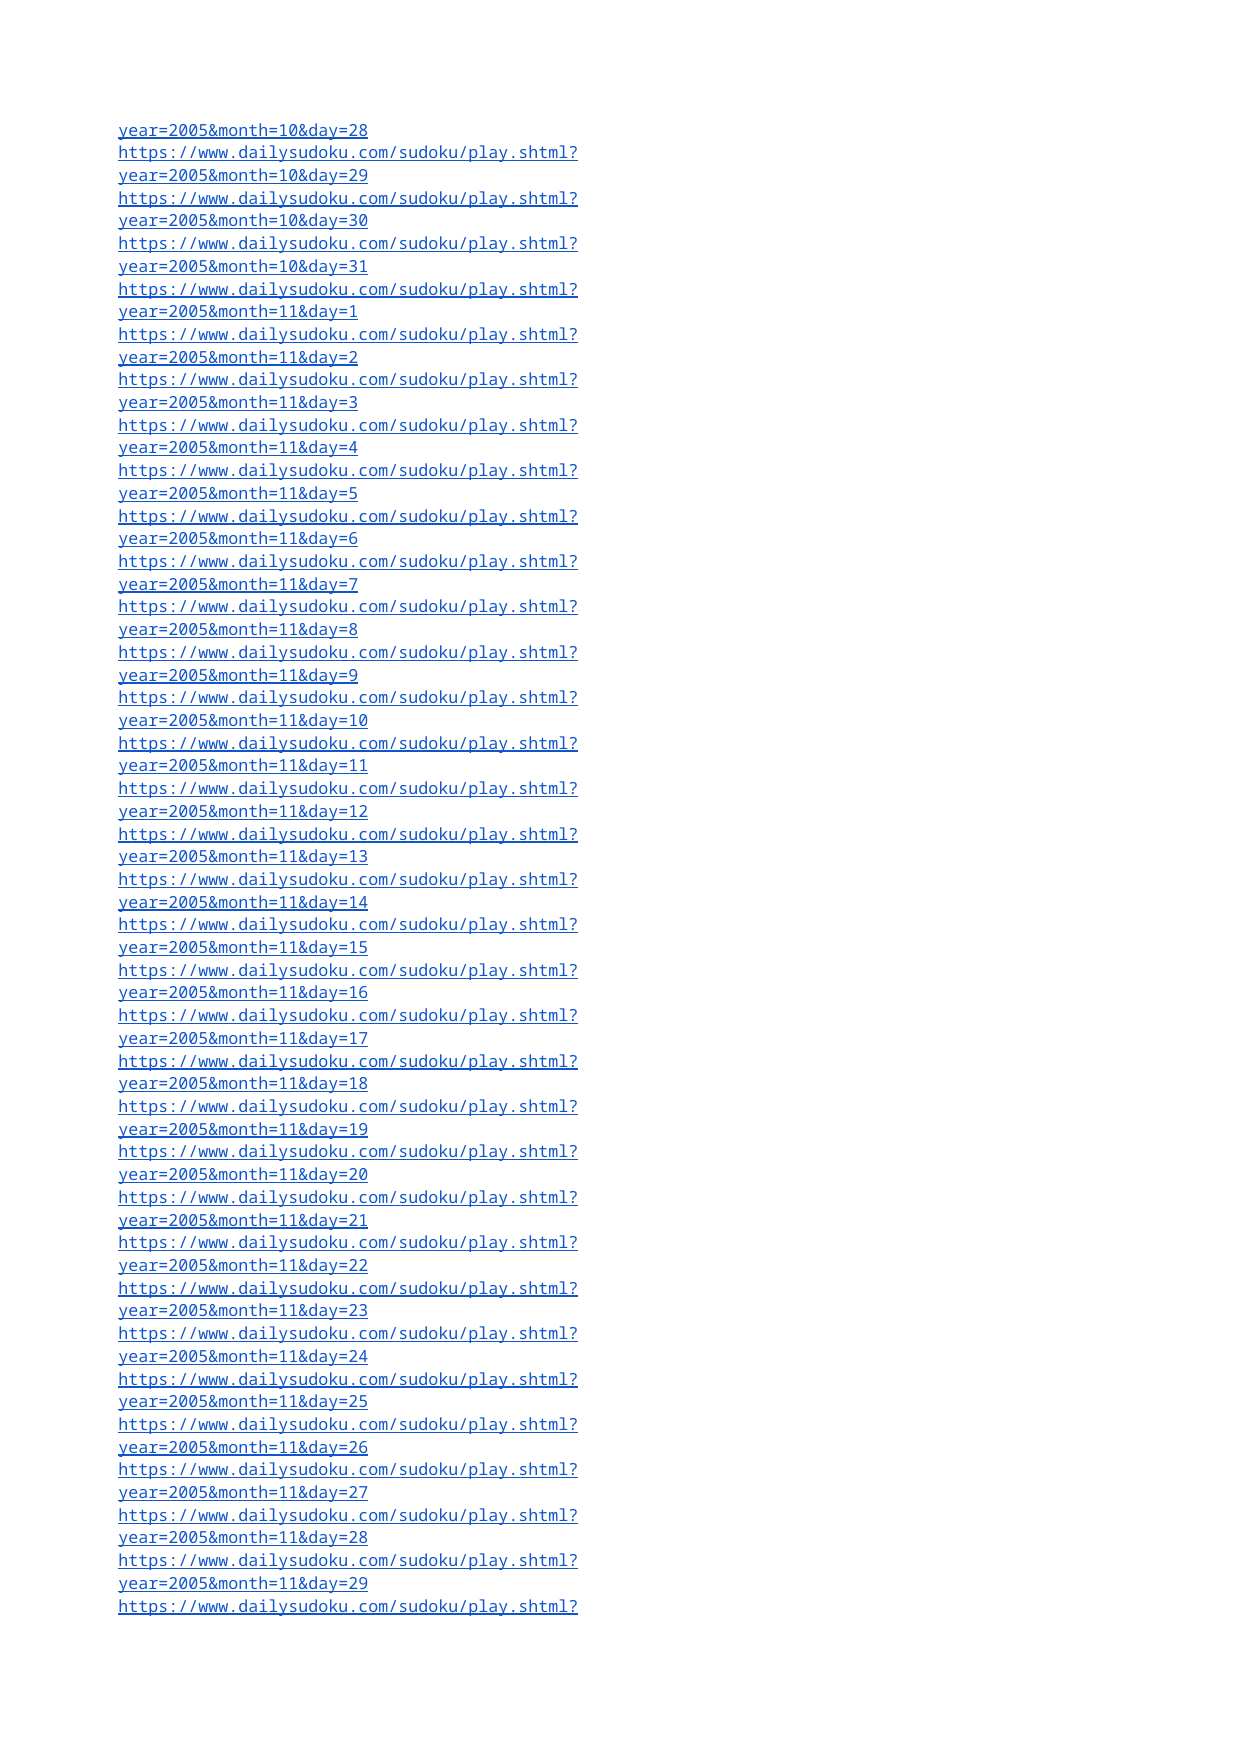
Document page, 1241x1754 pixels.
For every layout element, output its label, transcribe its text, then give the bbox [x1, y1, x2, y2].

table_cell https://www.dailysudoku.com/sudoku/play.shtml?year=2005&month=11&day=8 [118, 595, 812, 640]
table_cell https://www.dailysudoku.com/sudoku/play.shtml?year=2005&month=11&day=4 [118, 413, 812, 459]
table_cell https://www.dailysudoku.com/sudoku/play.shtml?year=2005&month=11&day=22 [118, 1231, 812, 1276]
table_cell https://www.dailysudoku.com/sudoku/play.shtml?year=2005&month=11&day=26 [118, 1413, 812, 1458]
table_cell https://www.dailysudoku.com/sudoku/play.shtml? [118, 1594, 812, 1617]
table_cell https://www.dailysudoku.com/sudoku/play.shtml?year=2005&month=11&day=17 [118, 1004, 812, 1049]
table_cell https://www.dailysudoku.com/sudoku/play.shtml?year=2005&month=11&day=27 [118, 1458, 812, 1503]
table_cell https://www.dailysudoku.com/sudoku/play.shtml?year=2005&month=11&day=13 [118, 822, 812, 867]
table_cell https://www.dailysudoku.com/sudoku/play.shtml?year=2005&month=11&day=5 [118, 459, 812, 504]
table_cell https://www.dailysudoku.com/sudoku/play.shtml?year=2005&month=11&day=23 [118, 1276, 812, 1322]
table_cell https://www.dailysudoku.com/sudoku/play.shtml?year=2005&month=11&day=24 [118, 1322, 812, 1367]
table_cell https://www.dailysudoku.com/sudoku/play.shtml?year=2005&month=10&day=31 [118, 232, 812, 277]
table_cell https://www.dailysudoku.com/sudoku/play.shtml?year=2005&month=11&day=14 [118, 868, 812, 913]
table_cell https://www.dailysudoku.com/sudoku/play.shtml?year=2005&month=11&day=10 [118, 686, 812, 731]
table_cell https://www.dailysudoku.com/sudoku/play.shtml?year=2005&month=11&day=7 [118, 550, 812, 595]
table_cell https://www.dailysudoku.com/sudoku/play.shtml?year=2005&month=11&day=2 [118, 323, 812, 368]
table_cell https://www.dailysudoku.com/sudoku/play.shtml?year=2005&month=11&day=19 [118, 1095, 812, 1140]
table_cell https://www.dailysudoku.com/sudoku/play.shtml?year=2005&month=11&day=6 [118, 504, 812, 549]
table_cell https://www.dailysudoku.com/sudoku/play.shtml?year=2005&month=11&day=18 [118, 1049, 812, 1094]
table_cell https://www.dailysudoku.com/sudoku/play.shtml?year=2005&month=10&day=29 [118, 141, 812, 186]
table_cell https://www.dailysudoku.com/sudoku/play.shtml?year=2005&month=11&day=25 [118, 1367, 812, 1412]
table_cell https://www.dailysudoku.com/sudoku/play.shtml?year=2005&month=11&day=21 [118, 1185, 812, 1231]
table_cell https://www.dailysudoku.com/sudoku/play.shtml?year=2005&month=11&day=15 [118, 913, 812, 958]
table_cell https://www.dailysudoku.com/sudoku/play.shtml?year=2005&month=11&day=29 [118, 1549, 812, 1594]
table_cell https://www.dailysudoku.com/sudoku/play.shtml?year=2005&month=10&day=30 [118, 186, 812, 232]
table_cell https://www.dailysudoku.com/sudoku/play.shtml?year=2005&month=11&day=11 [118, 731, 812, 777]
table_cell https://www.dailysudoku.com/sudoku/play.shtml?year=2005&month=11&day=9 [118, 640, 812, 686]
table_cell year=2005&month=10&day=28 [118, 118, 812, 141]
table_cell https://www.dailysudoku.com/sudoku/play.shtml?year=2005&month=11&day=3 [118, 368, 812, 413]
table_cell https://www.dailysudoku.com/sudoku/play.shtml?year=2005&month=11&day=12 [118, 777, 812, 822]
table_cell https://www.dailysudoku.com/sudoku/play.shtml?year=2005&month=11&day=1 [118, 277, 812, 322]
table_cell https://www.dailysudoku.com/sudoku/play.shtml?year=2005&month=11&day=20 [118, 1140, 812, 1185]
table_cell https://www.dailysudoku.com/sudoku/play.shtml?year=2005&month=11&day=28 [118, 1503, 812, 1549]
table_cell https://www.dailysudoku.com/sudoku/play.shtml?year=2005&month=11&day=16 [118, 958, 812, 1004]
